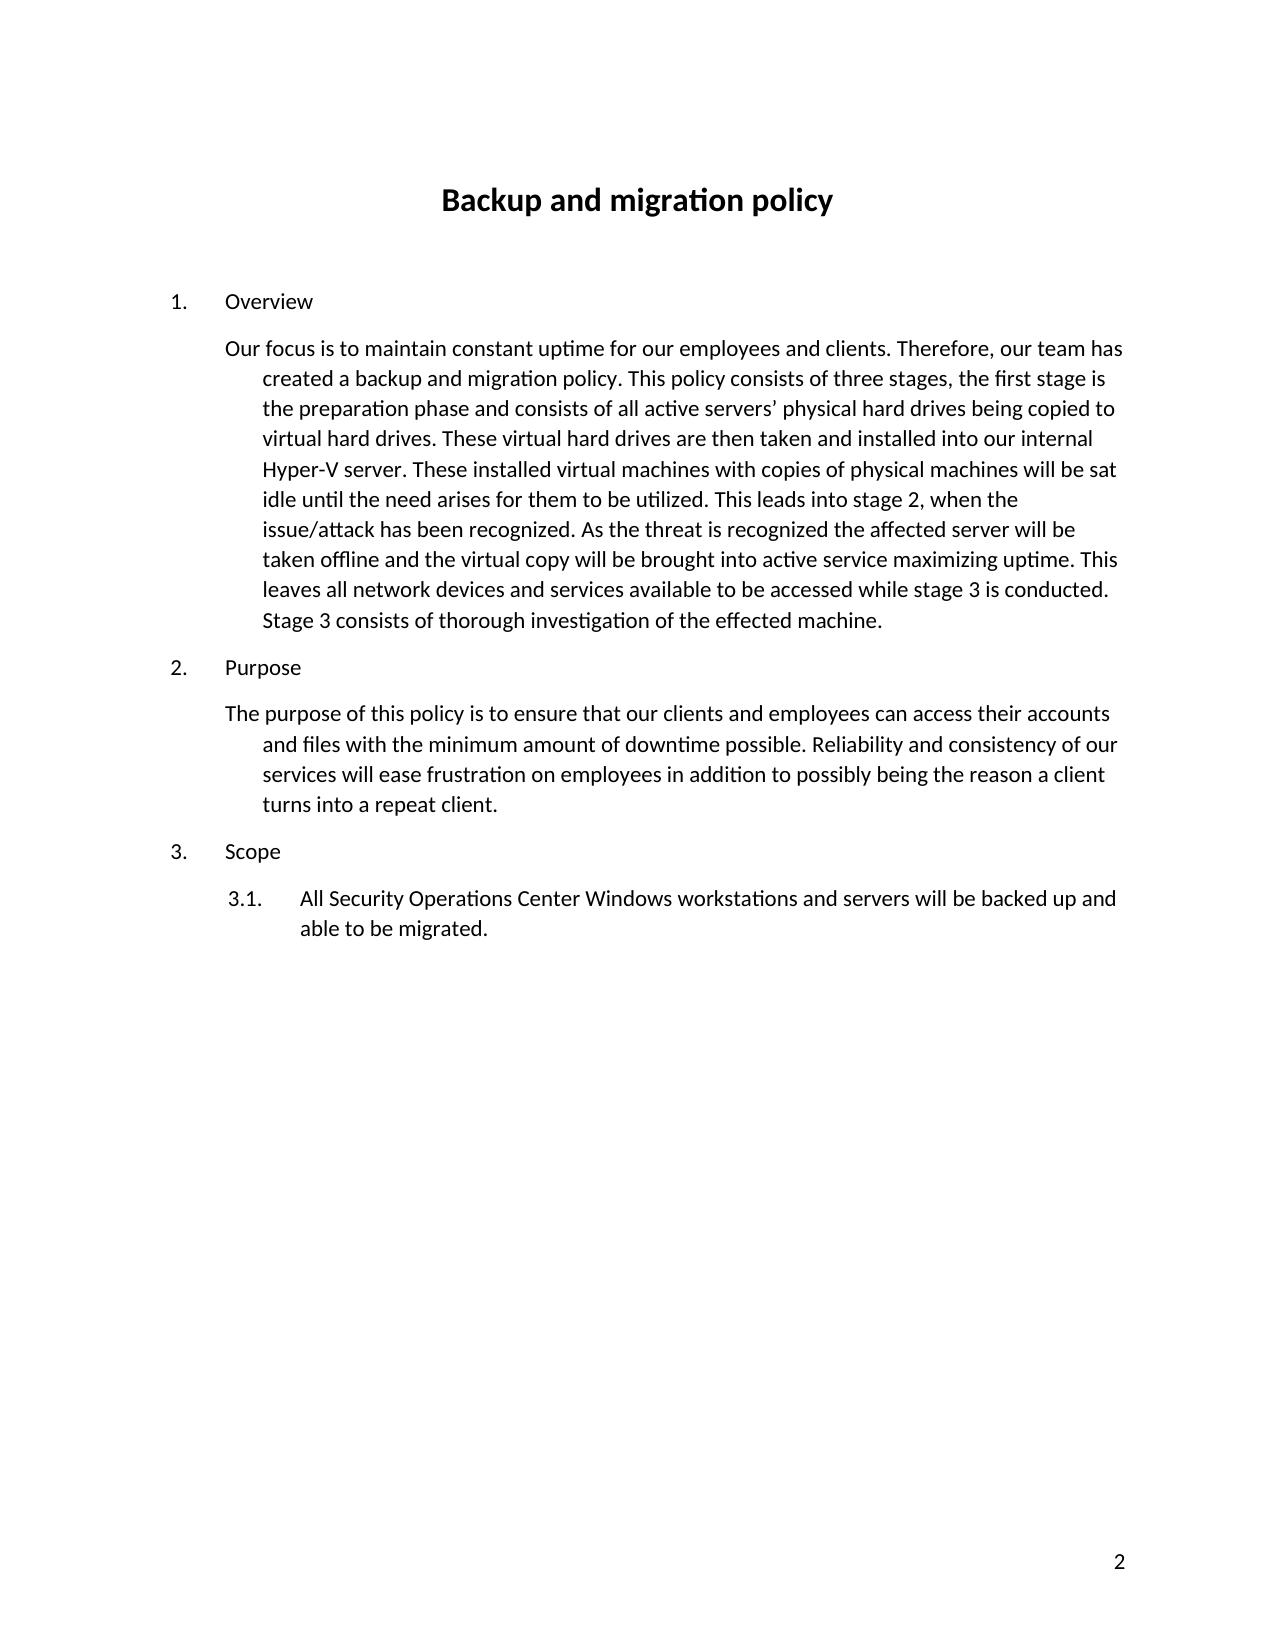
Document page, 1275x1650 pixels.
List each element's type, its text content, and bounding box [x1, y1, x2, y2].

text Backup and migration policy [150, 179, 1125, 220]
text The purpose of this policy is to ensure that our clients and employees can access their accounts and files with the minimum amount of downtime possible. Reliability and consistency of our services will ease frustration on employees in addition to possibly being the reason a client turns into a repeat client. [225, 699, 1125, 818]
list All Security Operations Center Windows workstations and servers will be backed up and able to be migrated. [262, 884, 1125, 942]
list Overview [187, 287, 1125, 315]
list Purpose [187, 653, 1125, 681]
list Scope [187, 837, 1125, 865]
text Our focus is to maintain constant uptime for our employees and clients. Therefore, our team has created a backup and migration policy. This policy consists of three stages, the first stage is the preparation phase and consists of all active servers’ physical hard drives being copied to virtual hard drives. These virtual hard drives are then taken and installed into our internal Hyper-V server. These installed virtual machines with copies of physical machines will be sat idle until the need arises for them to be utilized. This leads into stage 2, when the issue/attack has been recognized. As the threat is recognized the affected server will be taken offline and the virtual copy will be brought into active service maximizing uptime. This leaves all network devices and services available to be accessed while stage 3 is conducted. Stage 3 consists of thorough investigation of the effected machine. [225, 334, 1125, 634]
